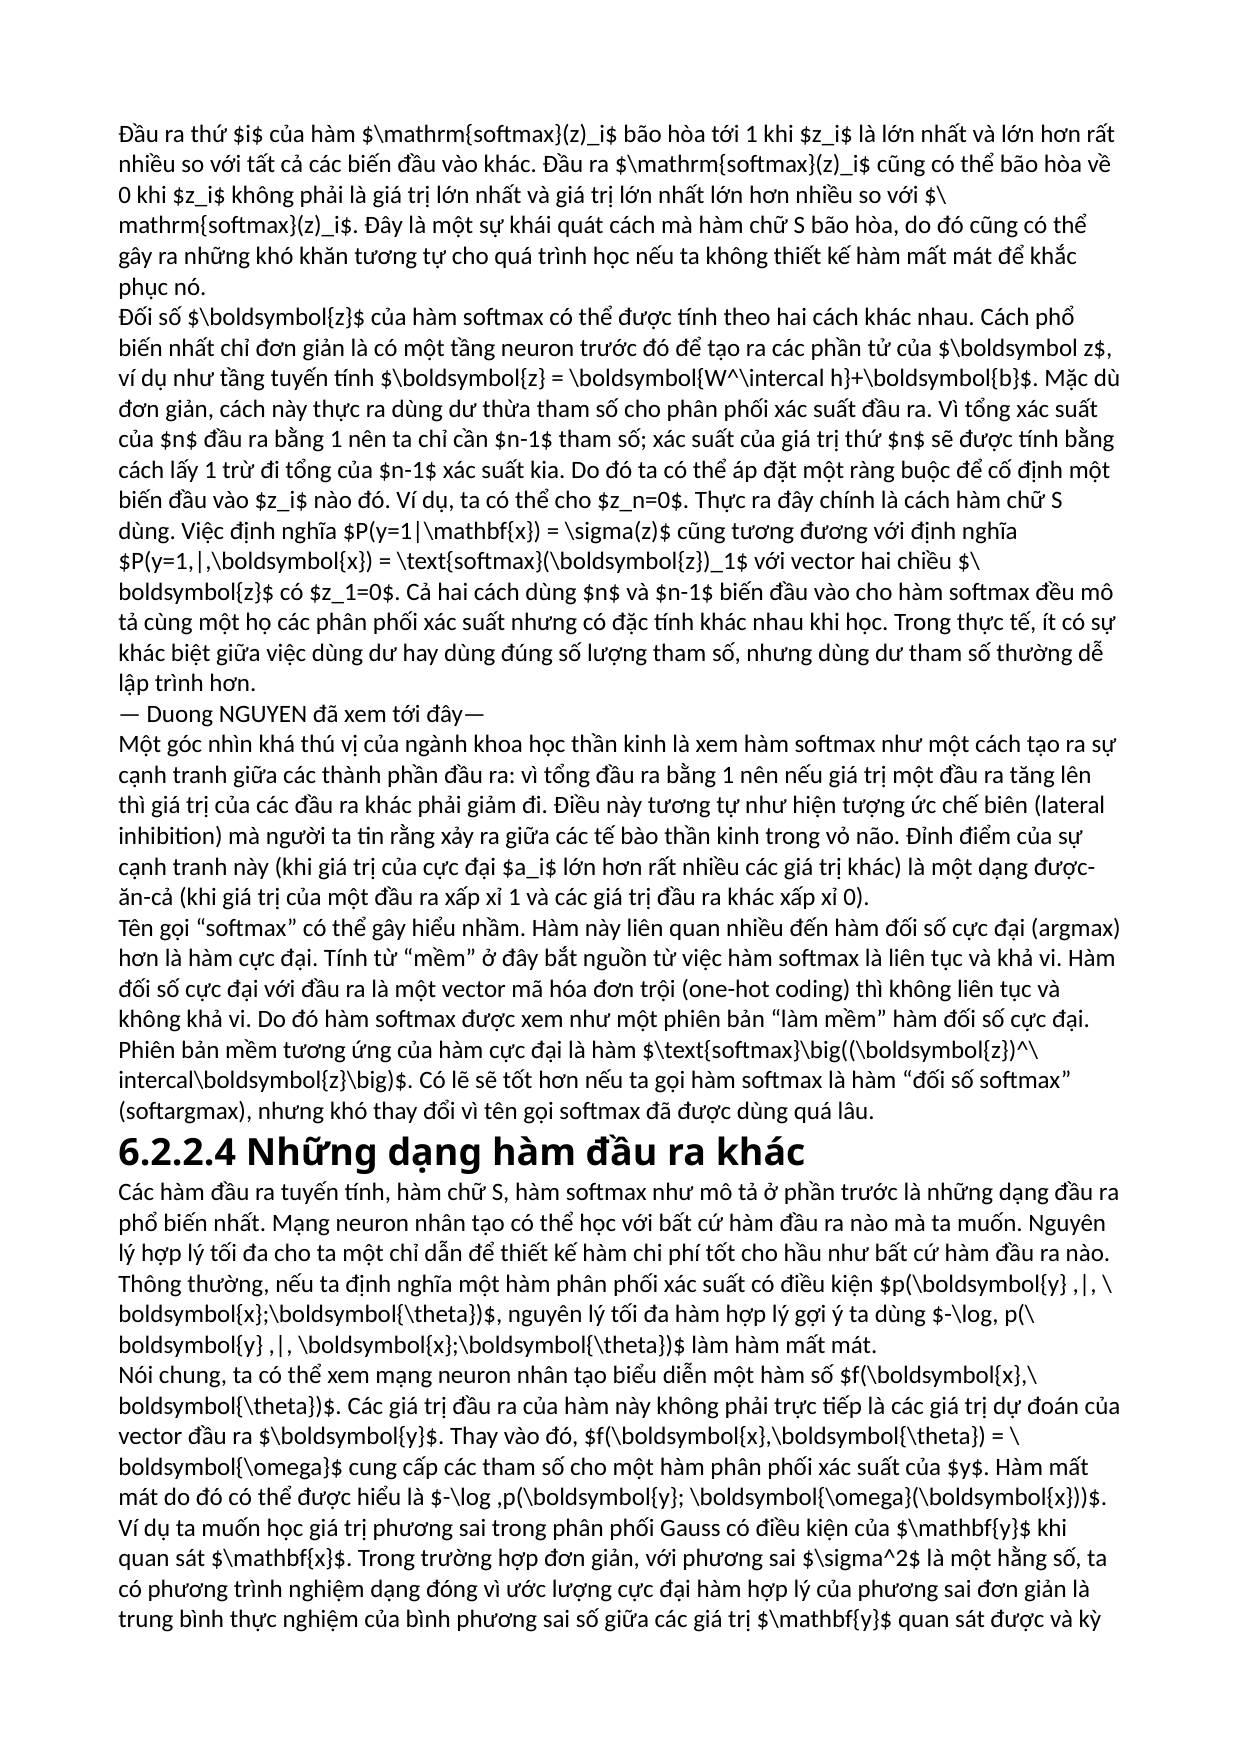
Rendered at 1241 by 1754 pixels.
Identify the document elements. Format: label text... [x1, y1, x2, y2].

subtitle 6.2.2.4 Những dạng hàm đầu ra khác [118, 1125, 1122, 1176]
text Đầu ra thứ $i$ của hàm $\mathrm{softmax}(z)_i$ bão hòa tới 1 khi $z_i$ là lớn nhất và lớn hơn rất nhiều so với tất cả các biến đầu vào khác. Đầu ra $\mathrm{softmax}(z)_i$ cũng có thể bão hòa về 0 khi $z_i$ không phải là giá trị lớn nhất và giá trị lớn nhất lớn hơn nhiều so với $\mathrm{softmax}(z)_i$. Đây là một sự khái quát cách mà hàm chữ S bão hòa, do đó cũng có thể gây ra những khó khăn tương tự cho quá trình học nếu ta không thiết kế hàm mất mát để khắc phục nó. [118, 118, 1122, 301]
text — Duong NGUYEN đã xem tới đây— [118, 698, 1122, 728]
text Đối số $\boldsymbol{z}$ của hàm softmax có thể được tính theo hai cách khác nhau. Cách phổ biến nhất chỉ đơn giản là có một tầng neuron trước đó để tạo ra các phần tử của $\boldsymbol z$, ví dụ như tầng tuyến tính $\boldsymbol{z} = \boldsymbol{W^\intercal h}+\boldsymbol{b}$. Mặc dù đơn giản, cách này thực ra dùng dư thừa tham số cho phân phối xác suất đầu ra. Vì tổng xác suất của $n$ đầu ra bằng 1 nên ta chỉ cần $n-1$ tham số; xác suất của giá trị thứ $n$ sẽ được tính bằng cách lấy 1 trừ đi tổng của $n-1$ xác suất kia. Do đó ta có thể áp đặt một ràng buộc để cố định một biến đầu vào $z_i$ nào đó. Ví dụ, ta có thể cho $z_n=0$. Thực ra đây chính là cách hàm chữ S dùng. Việc định nghĩa $P(y=1|\mathbf{x}) = \sigma(z)$ cũng tương đương với định nghĩa $P(y=1,|,\boldsymbol{x}) = \text{softmax}(\boldsymbol{z})_1$ với vector hai chiều $\boldsymbol{z}$ có $z_1=0$. Cả hai cách dùng $n$ và $n-1$ biến đầu vào cho hàm softmax đều mô tả cùng một họ các phân phối xác suất nhưng có đặc tính khác nhau khi học. Trong thực tế, ít có sự khác biệt giữa việc dùng dư hay dùng đúng số lượng tham số, nhưng dùng dư tham số thường dễ lập trình hơn. [118, 301, 1122, 698]
text Thông thường, nếu ta định nghĩa một hàm phân phối xác suất có điều kiện $p(\boldsymbol{y} ,|, \boldsymbol{x};\boldsymbol{\theta})$, nguyên lý tối đa hàm hợp lý gợi ý ta dùng $-\log, p(\boldsymbol{y} ,|, \boldsymbol{x};\boldsymbol{\theta})$ làm hàm mất mát. [118, 1268, 1122, 1359]
text Tên gọi “softmax” có thể gây hiểu nhầm. Hàm này liên quan nhiều đến hàm đối số cực đại (argmax) hơn là hàm cực đại. Tính từ “mềm” ở đây bắt nguồn từ việc hàm softmax là liên tục và khả vi. Hàm đối số cực đại với đầu ra là một vector mã hóa đơn trội (one-hot coding) thì không liên tục và không khả vi. Do đó hàm softmax được xem như một phiên bản “làm mềm” hàm đối số cực đại. Phiên bản mềm tương ứng của hàm cực đại là hàm $\text{softmax}\big((\boldsymbol{z})^\intercal\boldsymbol{z}\big)$. Có lẽ sẽ tốt hơn nếu ta gọi hàm softmax là hàm “đối số softmax” (softargmax), nhưng khó thay đổi vì tên gọi softmax đã được dùng quá lâu. [118, 912, 1122, 1125]
text Một góc nhìn khá thú vị của ngành khoa học thần kinh là xem hàm softmax như một cách tạo ra sự cạnh tranh giữa các thành phần đầu ra: vì tổng đầu ra bằng 1 nên nếu giá trị một đầu ra tăng lên thì giá trị của các đầu ra khác phải giảm đi. Điều này tương tự như hiện tượng ức chế biên (lateral inhibition) mà người ta tin rằng xảy ra giữa các tế bào thần kinh trong vỏ não. Đỉnh điểm của sự cạnh tranh này (khi giá trị của cực đại $a_i$ lớn hơn rất nhiều các giá trị khác) là một dạng được-ăn-cả (khi giá trị của một đầu ra xấp xỉ 1 và các giá trị đầu ra khác xấp xỉ 0). [118, 728, 1122, 912]
text Nói chung, ta có thể xem mạng neuron nhân tạo biểu diễn một hàm số $f(\boldsymbol{x},\boldsymbol{\theta})$. Các giá trị đầu ra của hàm này không phải trực tiếp là các giá trị dự đoán của vector đầu ra $\boldsymbol{y}$. Thay vào đó, $f(\boldsymbol{x},\boldsymbol{\theta}) = \boldsymbol{\omega}$ cung cấp các tham số cho một hàm phân phối xác suất của $y$. Hàm mất mát do đó có thể được hiểu là $-\log ,p(\boldsymbol{y}; \boldsymbol{\omega}(\boldsymbol{x}))$. [118, 1359, 1122, 1512]
text Ví dụ ta muốn học giá trị phương sai trong phân phối Gauss có điều kiện của $\mathbf{y}$ khi quan sát $\mathbf{x}$. Trong trường hợp đơn giản, với phương sai $\sigma^2$ là một hằng số, ta có phương trình nghiệm dạng đóng vì ước lượng cực đại hàm hợp lý của phương sai đơn giản là trung bình thực nghiệm của bình phương sai số giữa các giá trị $\mathbf{y}$ quan sát được và kỳ [118, 1512, 1122, 1634]
text Các hàm đầu ra tuyến tính, hàm chữ S, hàm softmax như mô tả ở phần trước là những dạng đầu ra phổ biến nhất. Mạng neuron nhân tạo có thể học với bất cứ hàm đầu ra nào mà ta muốn. Nguyên lý hợp lý tối đa cho ta một chỉ dẫn để thiết kế hàm chi phí tốt cho hầu như bất cứ hàm đầu ra nào. [118, 1176, 1122, 1268]
